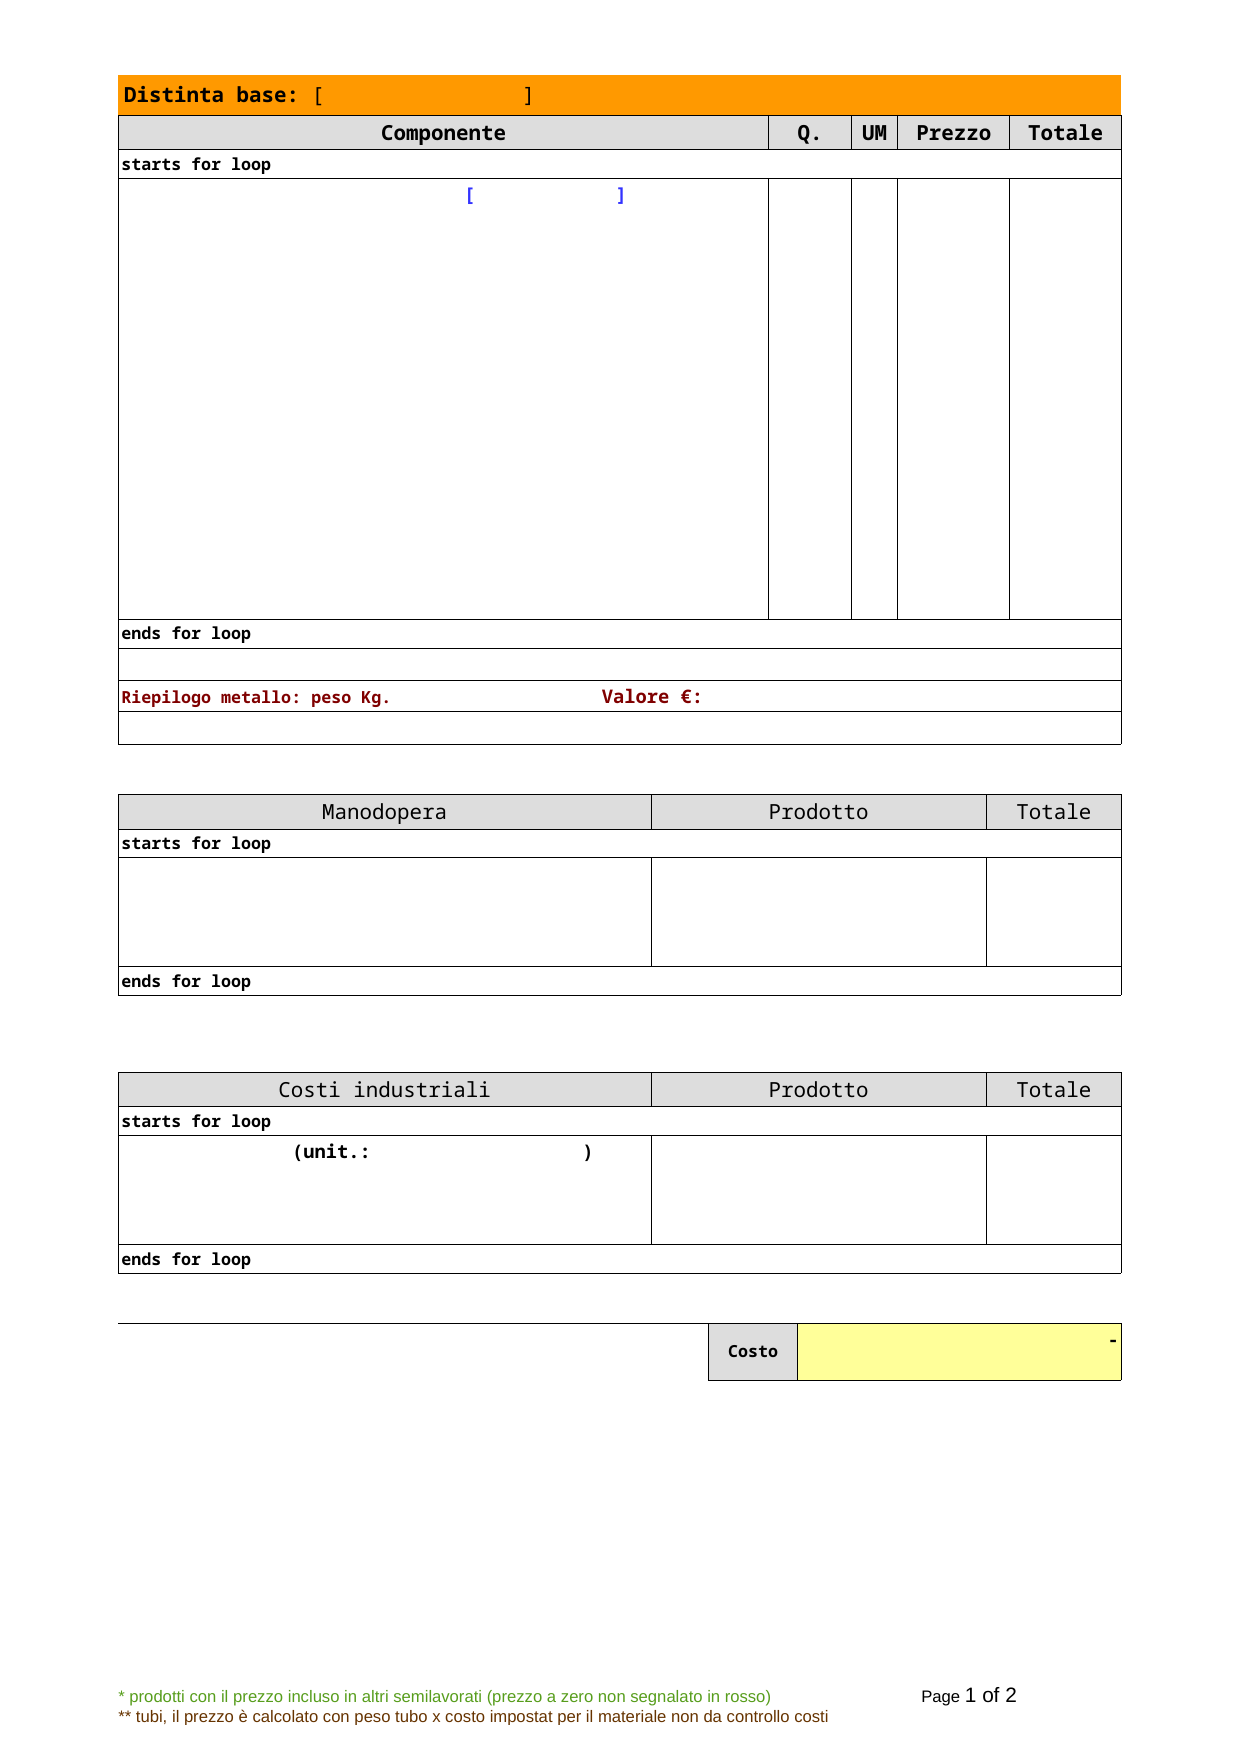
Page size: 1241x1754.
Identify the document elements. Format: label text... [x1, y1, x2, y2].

table_cell [118, 745, 1121, 762]
table_cell Prezzo [898, 116, 1009, 149]
text <setLang('it_IT')><for each="(min, max, error, components, extra1, extra2, index, total, product, parameter, total_text, pipe_total_weight) in get_objects(data)"> [118, 29, 1122, 75]
table_cell Manodopera [119, 795, 651, 829]
table_cell Q. [769, 116, 851, 149]
table_cell ends for loop [119, 1245, 1121, 1273]
table_cell Totale [987, 795, 1121, 829]
table_cell ends for loop [119, 620, 1121, 647]
table_cell UM [852, 116, 897, 149]
table_cell <item.cost_id.name> (unit.: <item.cost_id.unit_cost>) [119, 1136, 651, 1244]
table_cell <item.product_id.default_code or '/' > <('Rif. %s' % item.last_cost) if item.product_id else ''> [652, 858, 986, 966]
table_cell <if test="extra2"> [118, 1040, 1121, 1072]
table_cell Riepilogo metallo: peso Kg. <pipe_total_weight[0]> Valore €: <pipe_total_weight[1]> [119, 681, 1121, 711]
table_cell <if test="red_price"><('%10.5f' % price).strip()></if><if test="not red_price"><('%10.5f' % price).strip()></if> [898, 179, 1009, 619]
table_cell <('%10.5f' % details).strip()> [987, 858, 1121, 966]
table_cell </if> [118, 1013, 1121, 1039]
table_cell Costo [709, 1324, 797, 1380]
table_cell starts for loop [119, 1107, 1121, 1135]
table_cell [118, 1274, 1121, 1291]
table_cell <('%10.5f' % min).strip()> - <('%10.5f' % max).strip()> [798, 1324, 1121, 1380]
table_cell </if> [119, 712, 1121, 744]
table_header Distinta base: [<product.default_code>] <product.name> [118, 75, 1121, 115]
table_cell starts for loop [119, 830, 1121, 857]
table_cell Prodotto [652, 795, 986, 829]
table_cell <('%10.5f' % details).strip()> [987, 1136, 1121, 1244]
table_cell Prodotto [652, 1073, 986, 1106]
table_cell starts for loop [119, 150, 1121, 178]
table_cell Totale [987, 1073, 1121, 1106]
table_cell <item.product_id.default_code or '/' > <('Rif. %s' % item.last_cost) if item.product_id else ''> [652, 1136, 986, 1244]
table_cell <if test="extra1"> [118, 762, 1121, 794]
table_cell </if> [118, 1291, 1121, 1323]
table_cell <um> [852, 179, 897, 619]
table_cell Componente [119, 116, 768, 149]
table_cell <item.cost_id.name> [119, 858, 651, 966]
table_cell Costi industriali [119, 1073, 651, 1106]
table_cell <if test="hw"><name><'' and list_ids> [<hw.default_code>]</if><if test="not hw"><name></if><'(Peso barra: %s Kg, Pr.U.: %s €)**' % (element.weight, element.pipe_material_id.last_price or '?') if element.is_pipe else '' ><'*' if element.bom_industrial_no_price else '' ><'\n%s' % fabric_text if fabric_text else ''><'\n%s' % list_detail if list_detail else ''> [119, 179, 768, 619]
table_cell <q> [769, 179, 851, 619]
table_cell [118, 1324, 708, 1380]
table_cell <if test="pipe_total_weight"> [119, 649, 1121, 680]
table_cell ends for loop [119, 967, 1121, 995]
table_cell [118, 996, 1121, 1013]
table_cell <if test="red_price"><('%10.5f' % total).strip()></if><if test="not red_price"><('%10.5f' % total).strip()></if><'*' if element.bom_industrial_no_price else '' > [1010, 179, 1121, 619]
table_cell Totale [1010, 116, 1121, 149]
